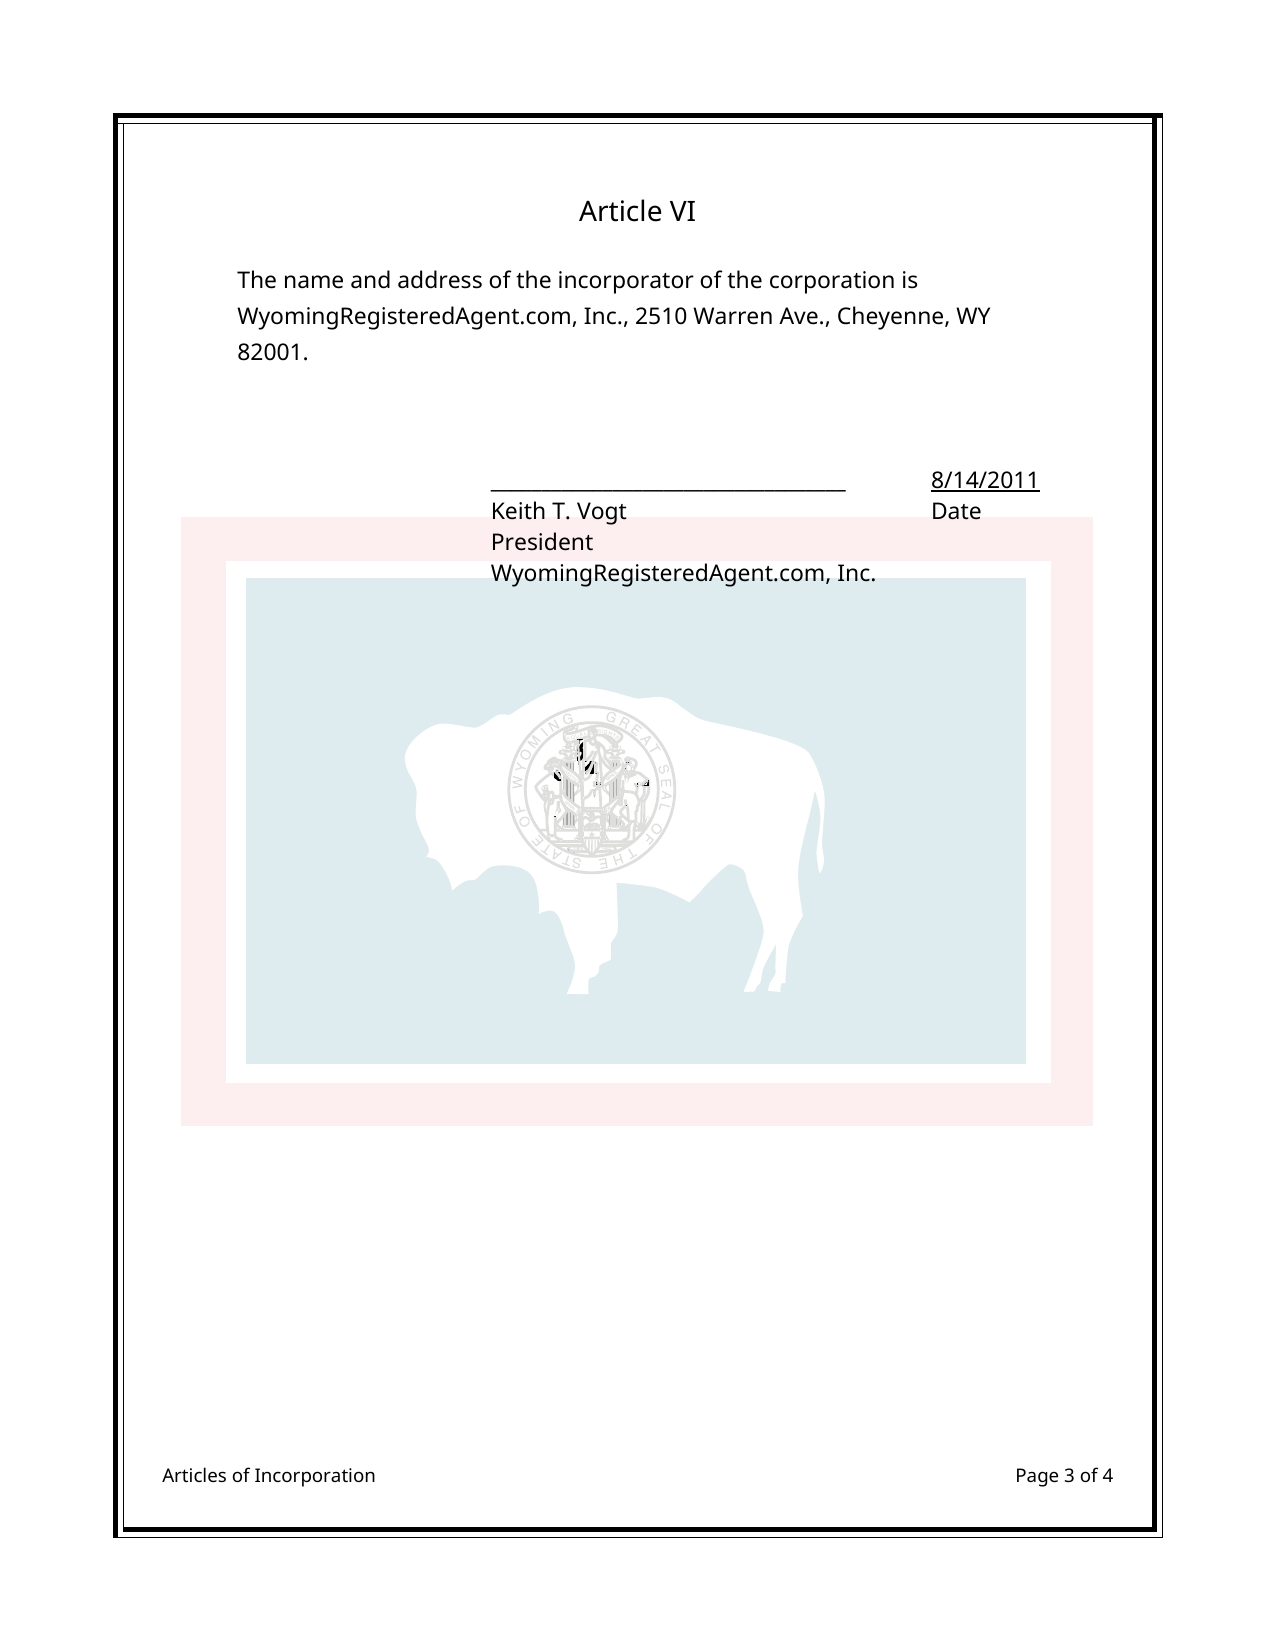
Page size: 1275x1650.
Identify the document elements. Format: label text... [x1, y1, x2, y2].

text ___________________________________ 8/14/2011 Keith T. Vogt Date President WyomingRegisteredAgent.com, Inc. [491, 463, 1084, 588]
text The name and address of the incorporator of the corporation is WyomingRegisteredAgent.com, Inc., 2510 Warren Ave., Cheyenne, WY 82001. [237, 264, 1038, 367]
text Article VI [237, 191, 1038, 229]
